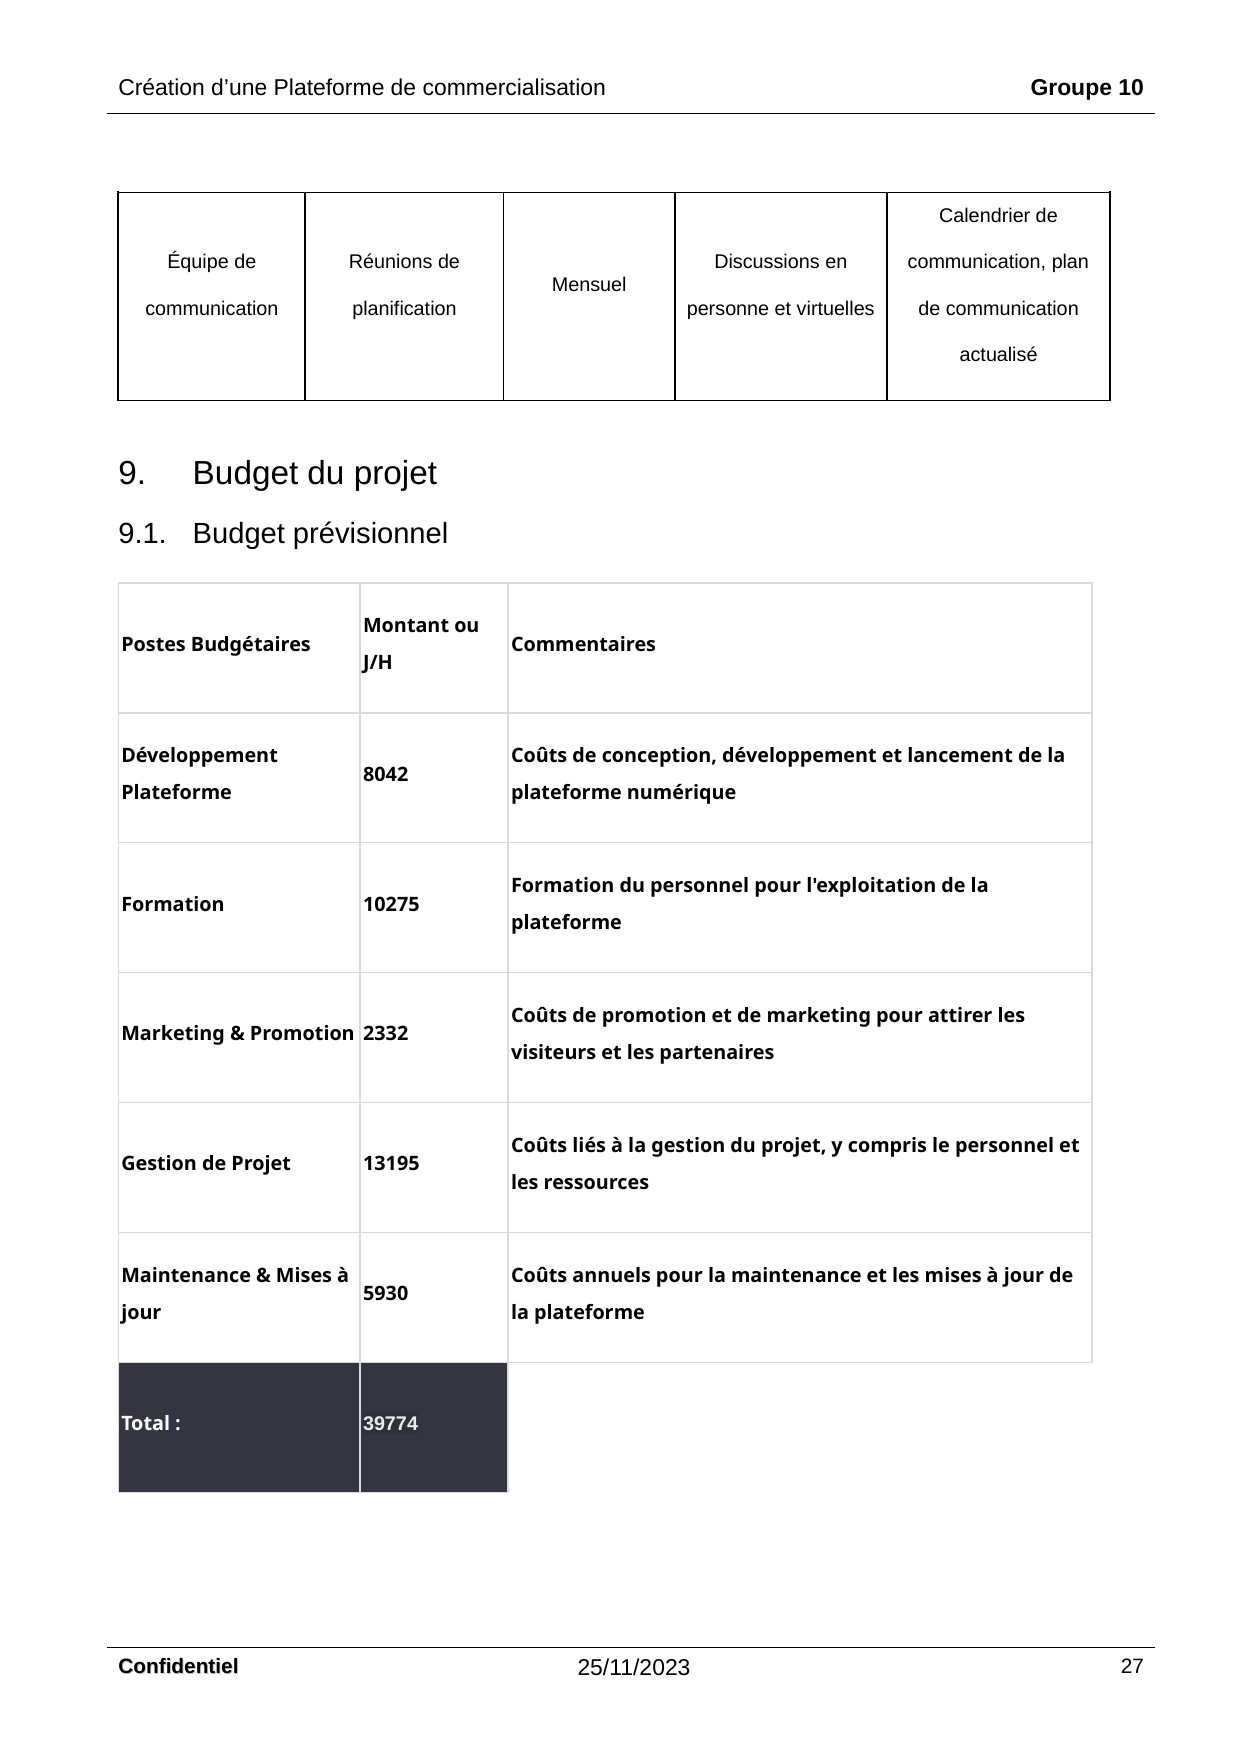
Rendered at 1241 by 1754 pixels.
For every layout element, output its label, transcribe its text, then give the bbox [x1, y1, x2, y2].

table_cell Marketing & Promotion [119, 973, 359, 1102]
table_cell Gestion de Projet [119, 1103, 359, 1232]
table_cell Équipe de communication [119, 193, 304, 400]
table_cell 10275 [361, 843, 507, 972]
table_cell Calendrier de communication, plan de communication actualisé [888, 193, 1109, 400]
table_cell [509, 1363, 1092, 1492]
table_cell Formation [119, 843, 359, 972]
table_cell Développement Plateforme [119, 714, 359, 842]
table_header Montant ou J/H [361, 584, 507, 712]
table_cell Discussions en personne et virtuelles [676, 193, 886, 400]
table_cell 2332 [361, 973, 507, 1102]
table_cell Formation du personnel pour l'exploitation de la plateforme [509, 843, 1091, 972]
table_cell Coûts liés à la gestion du projet, y compris le personnel et les ressources [509, 1103, 1091, 1232]
table_cell Coûts annuels pour la maintenance et les mises à jour de la plateforme [509, 1233, 1091, 1362]
table_cell Mensuel [504, 193, 674, 400]
table_cell Coûts de promotion et de marketing pour attirer les visiteurs et les partenaires [509, 973, 1091, 1102]
table_cell Total : [119, 1363, 359, 1492]
table_cell Coûts de conception, développement et lancement de la plateforme numérique [509, 714, 1091, 842]
table_header Commentaires [509, 584, 1091, 712]
subtitle Budget du projet [118, 453, 1152, 491]
table_cell 8042 [361, 714, 507, 842]
table_cell 5930 [361, 1233, 507, 1362]
table_header Postes Budgétaires [119, 584, 359, 712]
table_cell 39774 [361, 1363, 507, 1492]
table_cell 13195 [361, 1103, 507, 1232]
table_cell Maintenance & Mises à jour [119, 1233, 359, 1362]
table_cell Réunions de planification [306, 193, 503, 400]
subtitle Budget prévisionnel [118, 516, 1152, 550]
